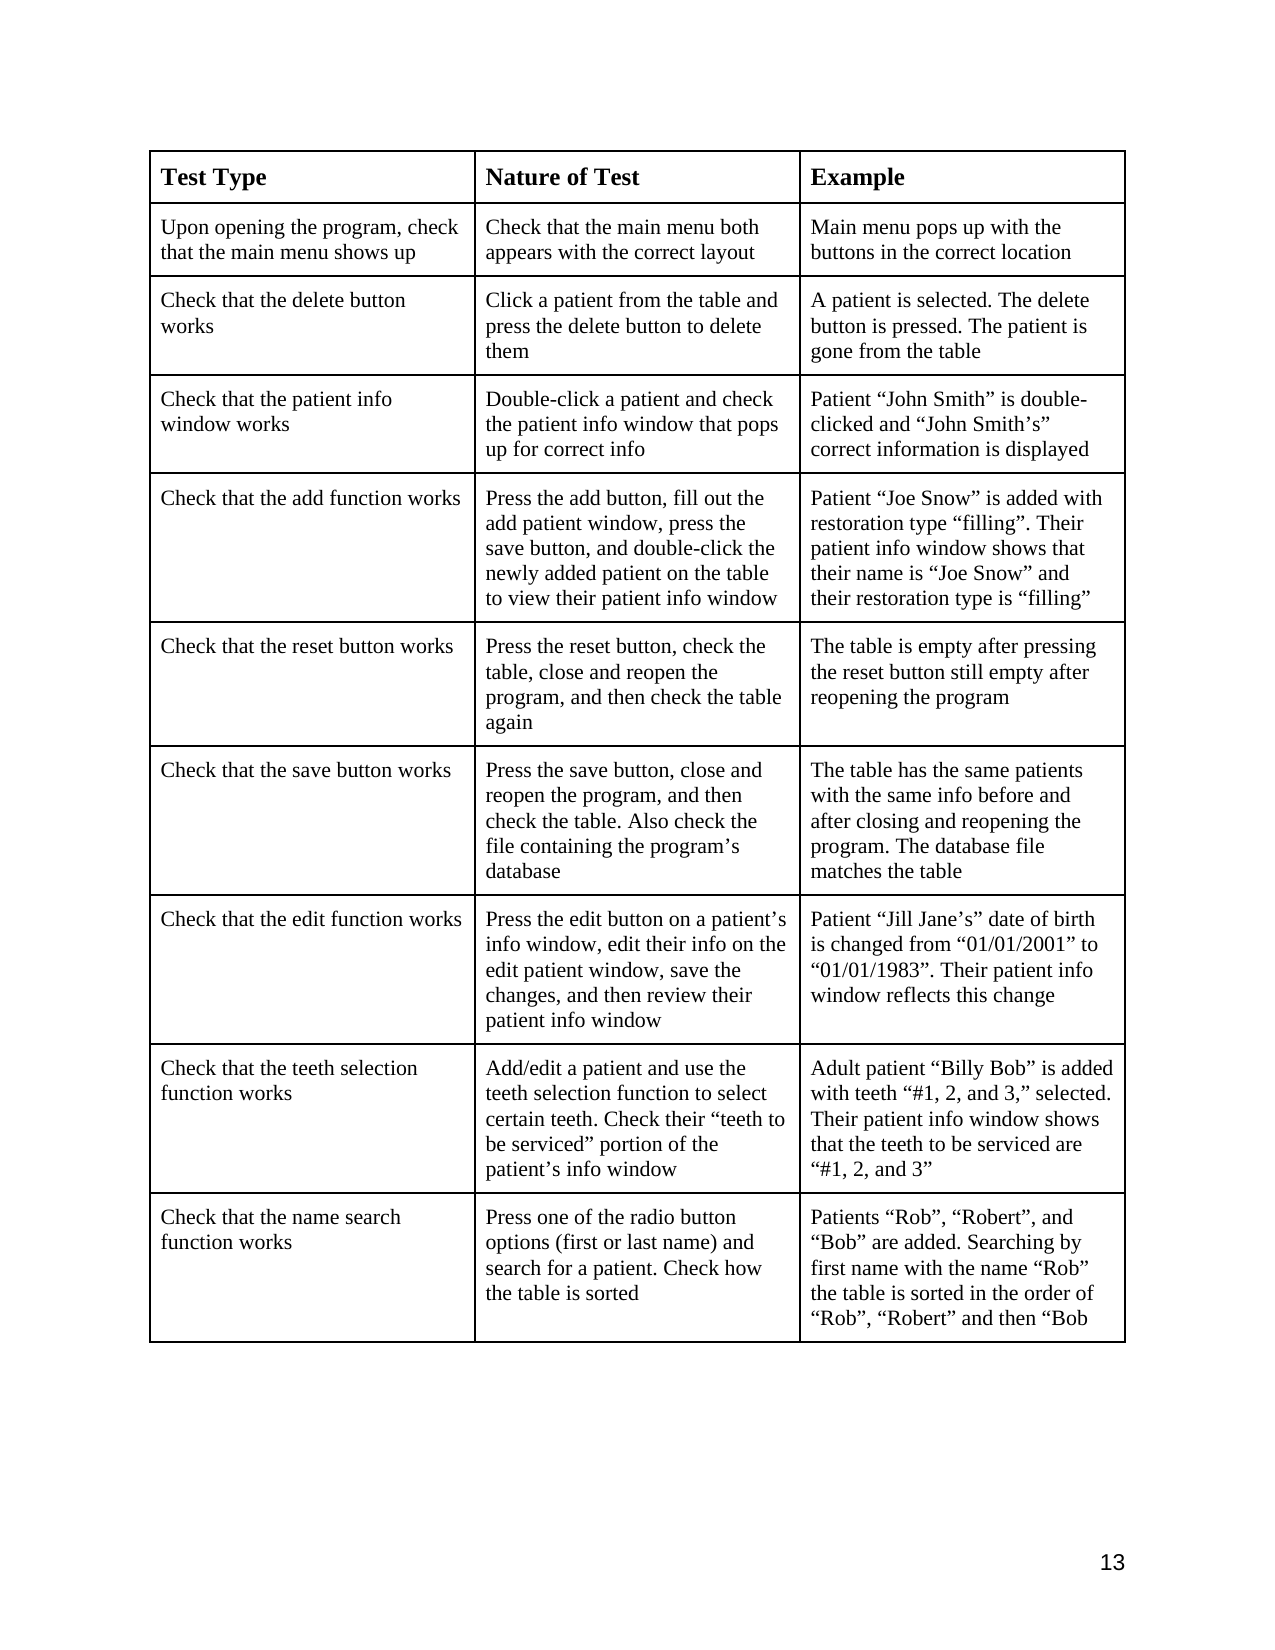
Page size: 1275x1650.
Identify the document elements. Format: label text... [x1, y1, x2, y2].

table_header Example [801, 152, 1124, 202]
table_cell Press the reset button, check the table, close and reopen the program, and then check the table again [476, 623, 799, 745]
table_cell Check that the patient info window works [151, 376, 474, 472]
table_cell Press the add button, fill out the add patient window, press the save button, and double-click the newly added patient on the table to view their patient info window [476, 474, 799, 621]
table_cell Press the edit button on a patient’s info window, edit their info on the edit patient window, save the changes, and then review their patient info window [476, 896, 799, 1043]
table_cell Check that the edit function works [151, 896, 474, 1043]
table_cell Click a patient from the table and press the delete button to delete them [476, 277, 799, 373]
table_cell Check that the delete button works [151, 277, 474, 373]
table_cell The table is empty after pressing the reset button still empty after reopening the program [801, 623, 1124, 745]
table_cell Double-click a patient and check the patient info window that pops up for correct info [476, 376, 799, 472]
table_header Test Type [151, 152, 474, 202]
table_cell Upon opening the program, check that the main menu shows up [151, 204, 474, 275]
table_cell Check that the teeth selection function works [151, 1045, 474, 1192]
table_cell Check that the name search function works [151, 1194, 474, 1341]
table_cell A patient is selected. The delete button is pressed. The patient is gone from the table [801, 277, 1124, 373]
table_cell Check that the main menu both appears with the correct layout [476, 204, 799, 275]
table_cell Check that the add function works [151, 474, 474, 621]
table_header Nature of Test [476, 152, 799, 202]
table_cell Press one of the radio button options (first or last name) and search for a patient. Check how the table is sorted [476, 1194, 799, 1341]
table_cell Patient “Joe Snow” is added with restoration type “filling”. Their patient info window shows that their name is “Joe Snow” and their restoration type is “filling” [801, 474, 1124, 621]
table_cell Patient “John Smith” is double-clicked and “John Smith’s” correct information is displayed [801, 376, 1124, 472]
table_cell Main menu pops up with the buttons in the correct location [801, 204, 1124, 275]
table_cell Adult patient “Billy Bob” is added with teeth “#1, 2, and 3,” selected. Their patient info window shows that the teeth to be serviced are “#1, 2, and 3” [801, 1045, 1124, 1192]
table_cell Add/edit a patient and use the teeth selection function to select certain teeth. Check their “teeth to be serviced” portion of the patient’s info window [476, 1045, 799, 1192]
table_cell Patient “Jill Jane’s” date of birth is changed from “01/01/2001” to “01/01/1983”. Their patient info window reflects this change [801, 896, 1124, 1043]
table_cell Patients “Rob”, “Robert”, and “Bob” are added. Searching by first name with the name “Rob” the table is sorted in the order of “Rob”, “Robert” and then “Bob [801, 1194, 1124, 1341]
table_cell Check that the reset button works [151, 623, 474, 745]
table_cell The table has the same patients with the same info before and after closing and reopening the program. The database file matches the table [801, 747, 1124, 894]
table_cell Press the save button, close and reopen the program, and then check the table. Also check the file containing the program’s database [476, 747, 799, 894]
table_cell Check that the save button works [151, 747, 474, 894]
